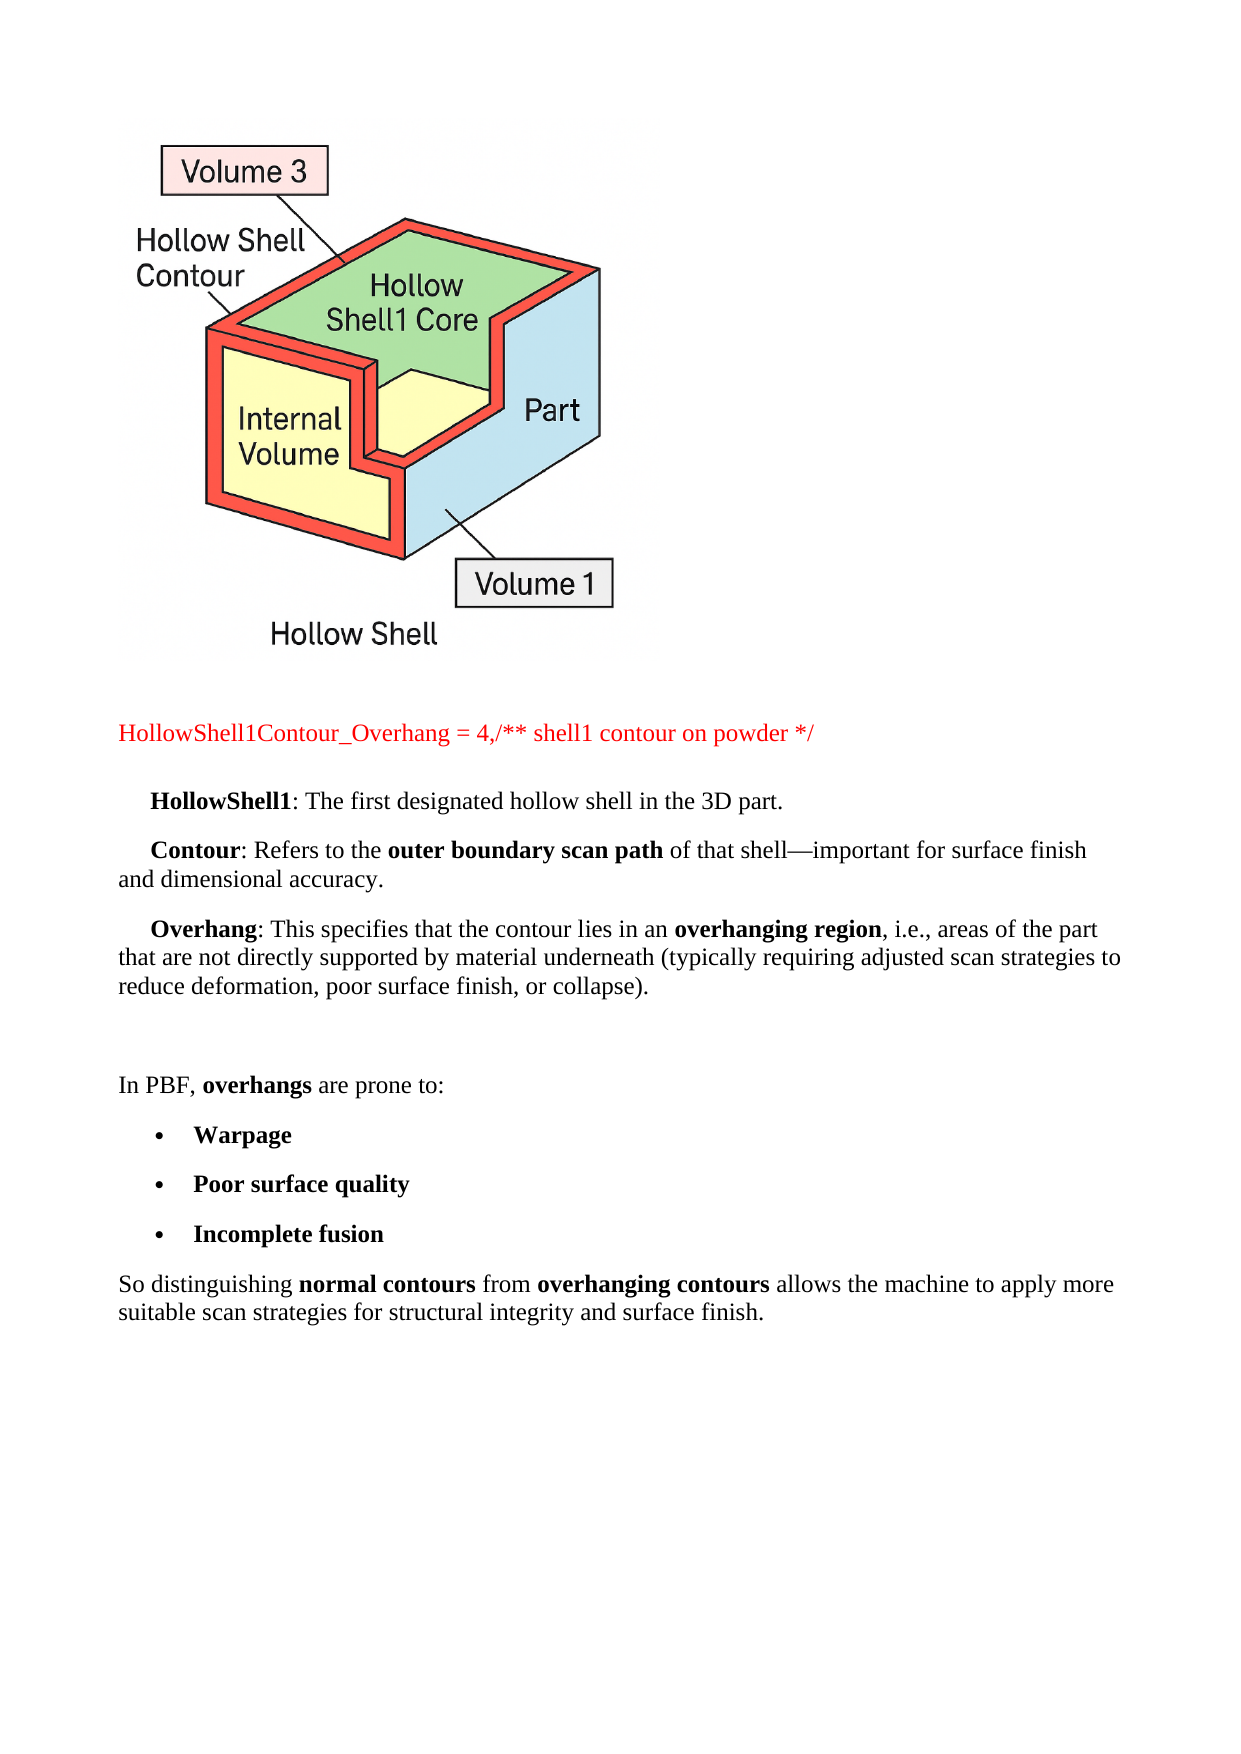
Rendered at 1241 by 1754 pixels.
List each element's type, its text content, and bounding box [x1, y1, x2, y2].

text  Contour: Refers to the outer boundary scan path of that shell—important for surface finish and dimensional accuracy. [118, 835, 1122, 893]
list Warpage [156, 1120, 1122, 1149]
list Poor surface quality [156, 1169, 1122, 1198]
text  HollowShell1: The first designated hollow shell in the 3D part. [118, 786, 1122, 814]
list Incomplete fusion [156, 1219, 1122, 1248]
text In PBF, overhangs are prone to: [118, 1070, 1122, 1099]
text So distinguishing normal contours from overhanging contours allows the machine to apply more suitable scan strategies for structural integrity and surface finish. [118, 1269, 1122, 1326]
text  Overhang: This specifies that the contour lies in an overhanging region, i.e., areas of the part that are not directly supported by material underneath (typically requiring adjusted scan strategies to reduce deformation, poor surface finish, or collapse). [118, 914, 1122, 1000]
text HollowShell1Contour_Overhang = 4,/** shell1 contour on powder */ [118, 718, 1122, 747]
